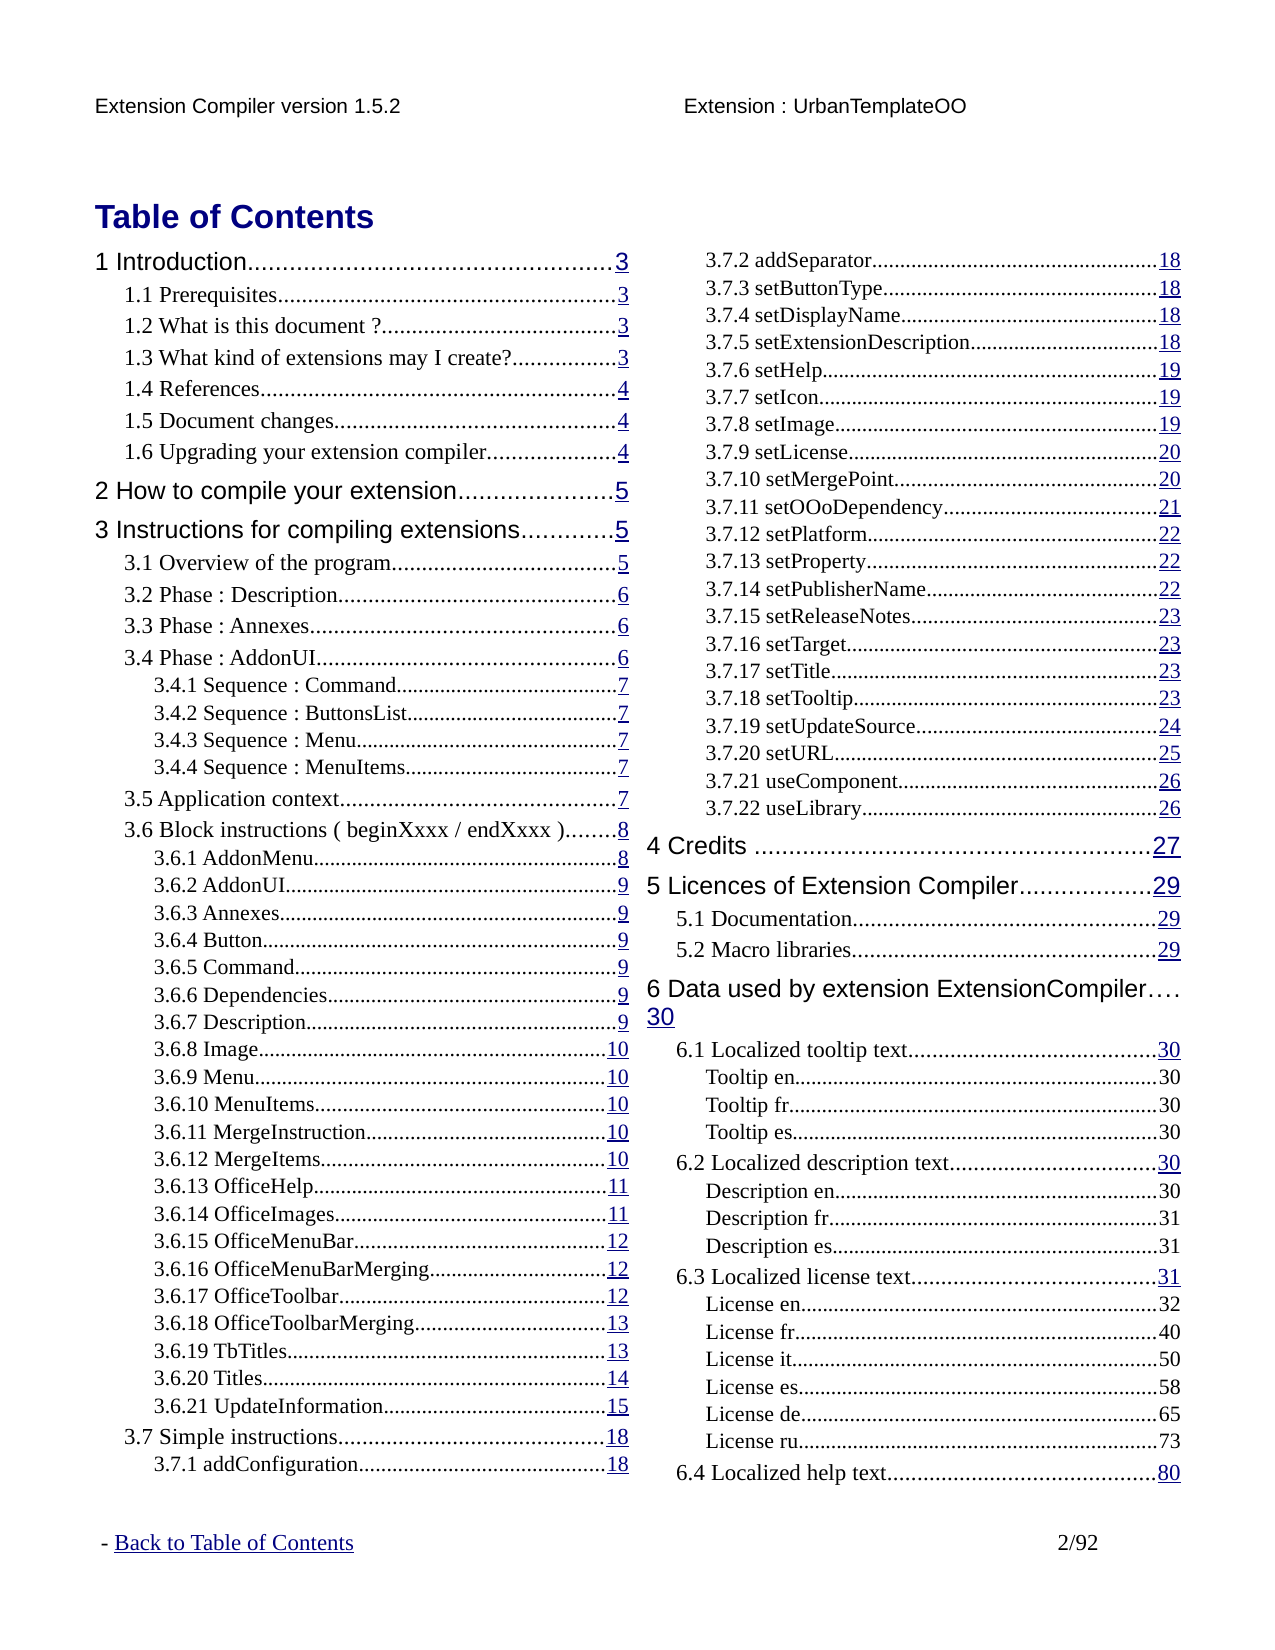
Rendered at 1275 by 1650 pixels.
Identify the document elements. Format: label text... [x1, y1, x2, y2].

text 5.1 Documentation 29 [676, 906, 1181, 931]
text 5.2 Macro libraries 29 [676, 937, 1181, 963]
text 3.6.19 TbTitles 13 [153, 1339, 629, 1363]
text 3.7.1 addConfiguration 18 [153, 1452, 629, 1477]
text 3.6.16 OfficeMenuBarMerging 12 [153, 1257, 629, 1281]
text 3.4 Phase : AddonUI 6 [124, 645, 629, 670]
text 3.4.3 Sequence : Menu 7 [153, 728, 629, 752]
text 1 Introduction 3 [94, 248, 629, 276]
text 3.7.7 setIcon 19 [705, 385, 1181, 409]
text Tooltip es 30 [705, 1120, 1181, 1144]
text 3.7.20 setURL 25 [705, 741, 1181, 766]
text 6.3 Localized license text 31 [676, 1264, 1181, 1289]
text 3.6 Block instructions ( beginXxxx / endXxxx ) 8 [124, 817, 629, 843]
text 3.1 Overview of the program 5 [124, 550, 629, 576]
text 3.7.21 useComponent 26 [705, 768, 1181, 793]
text 3.6.2 AddonUI 9 [153, 873, 629, 897]
text Description en 30 [705, 1179, 1181, 1203]
text License de 65 [705, 1402, 1181, 1426]
text 6.1 Localized tooltip text 30 [676, 1037, 1181, 1062]
text 3.7.17 setTitle 23 [705, 659, 1181, 683]
text 3.6.18 OfficeToolbarMerging 13 [153, 1311, 629, 1336]
text 1.3 What kind of extensions may I create? 3 [124, 345, 629, 370]
text 3.6.11 MergeInstruction 10 [153, 1119, 629, 1144]
text 2 How to compile your extension 5 [94, 477, 629, 504]
text 3.6.3 Annexes 9 [153, 900, 629, 925]
text 3.4.1 Sequence : Command 7 [153, 673, 629, 698]
text 3.3 Phase : Annexes 6 [124, 613, 629, 639]
text 3.7.22 useLibrary 26 [705, 796, 1181, 820]
text 1.2 What is this document ? 3 [124, 313, 629, 339]
text 3.6.21 UpdateInformation 15 [153, 1393, 629, 1418]
text Description fr 31 [705, 1206, 1181, 1231]
text 3.7.2 addSeparator 18 [705, 248, 1181, 272]
text 3.6.10 MenuItems 10 [153, 1092, 629, 1117]
text 3.6.17 OfficeToolbar 12 [153, 1284, 629, 1308]
text 3.6.4 Button 9 [153, 928, 629, 952]
text 3.4.2 Sequence : ButtonsList 7 [153, 701, 629, 725]
text 1.5 Document changes 4 [124, 408, 629, 433]
text 6.4 Localized help text 80 [676, 1460, 1181, 1485]
text 3.6.14 OfficeImages 11 [153, 1202, 629, 1226]
text Tooltip fr 30 [705, 1092, 1181, 1117]
text 3.7.14 setPublisherName 22 [705, 577, 1181, 601]
text 3.6.20 Titles 14 [153, 1366, 629, 1391]
text 3.7.13 setProperty 22 [705, 549, 1181, 574]
text 3.7.18 setTooltip 23 [705, 686, 1181, 711]
text Tooltip en 30 [705, 1065, 1181, 1089]
text License it 50 [705, 1347, 1181, 1372]
text 3.6.15 OfficeMenuBar 12 [153, 1229, 629, 1254]
text License ru 73 [705, 1429, 1181, 1454]
text 3.7.9 setLicense 20 [705, 440, 1181, 464]
text 3.7.15 setReleaseNotes 23 [705, 604, 1181, 629]
text 4 Credits 27 [646, 832, 1181, 860]
subtitle Table of Contents [94, 198, 1181, 236]
text Description es 31 [705, 1233, 1181, 1258]
text License fr 40 [705, 1320, 1181, 1344]
text 3.6.6 Dependencies 9 [153, 983, 629, 1007]
text 3.7.6 setHelp 19 [705, 358, 1181, 382]
text 5 Licences of Extension Compiler 29 [646, 872, 1181, 900]
text 1.1 Prerequisites 3 [124, 282, 629, 307]
text 3.7.4 setDisplayName 18 [705, 303, 1181, 327]
text 3.7.16 setTarget 23 [705, 632, 1181, 656]
text 6.2 Localized description text 30 [676, 1150, 1181, 1176]
text 6 Data used by extension ExtensionCompiler 30 [646, 975, 1181, 1031]
text 3.6.13 OfficeHelp 11 [153, 1174, 629, 1199]
text 3 Instructions for compiling extensions 5 [94, 516, 629, 544]
text License en 32 [705, 1292, 1181, 1317]
text 3.7.12 setPlatform 22 [705, 522, 1181, 546]
text 3.7.3 setButtonType 18 [705, 275, 1181, 300]
text 3.7.11 setOOoDependency 21 [705, 494, 1181, 519]
text 3.6.8 Image 10 [153, 1037, 629, 1062]
text 3.6.5 Command 9 [153, 955, 629, 980]
text 3.5 Application context 7 [124, 786, 629, 811]
text 1.4 References 4 [124, 376, 629, 402]
text 3.6.9 Menu 10 [153, 1065, 629, 1089]
text 1.6 Upgrading your extension compiler 4 [124, 439, 629, 465]
text 3.6.1 AddonMenu 8 [153, 846, 629, 870]
text 3.6.7 Description 9 [153, 1010, 629, 1034]
text 3.7 Simple instructions 18 [124, 1424, 629, 1449]
text 3.2 Phase : Description 6 [124, 582, 629, 607]
text 3.4.4 Sequence : MenuItems 7 [153, 755, 629, 780]
text 3.7.10 setMergePoint 20 [705, 467, 1181, 492]
text 3.7.5 setExtensionDescription 18 [705, 330, 1181, 355]
text 3.7.8 setImage 19 [705, 412, 1181, 437]
text 3.6.12 MergeItems 10 [153, 1147, 629, 1171]
text 3.7.19 setUpdateSource 24 [705, 714, 1181, 738]
text License es 58 [705, 1374, 1181, 1399]
